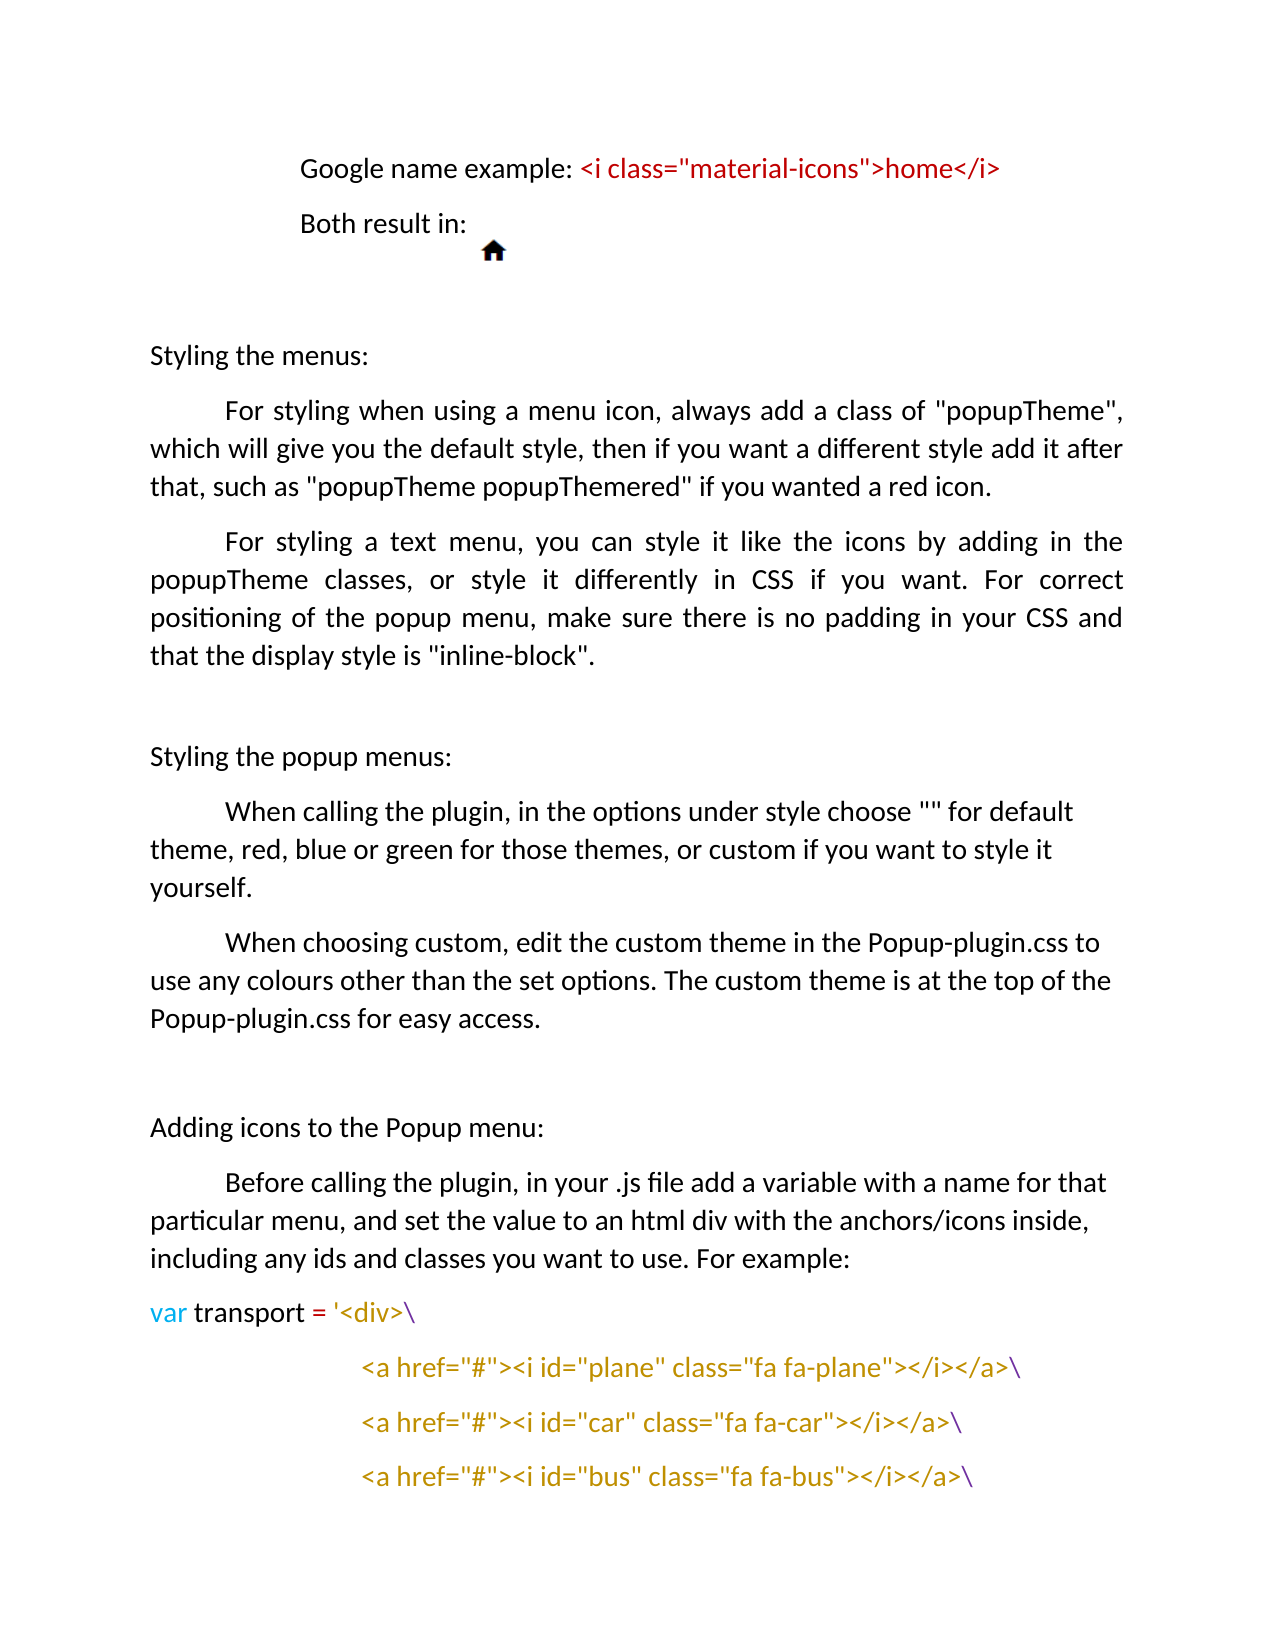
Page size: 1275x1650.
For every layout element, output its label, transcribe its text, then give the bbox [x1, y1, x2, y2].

text <a href="#"><i id="car" class="fa fa-car"></i></a>\ [150, 1404, 1125, 1439]
text For styling when using a menu icon, always add a class of "popupTheme", which will give you the default style, then if you want a different style add it after that, such as "popupTheme popupThemered" if you wanted a red icon. [150, 392, 1125, 504]
picture [473, 233, 516, 272]
text Styling the menus: [150, 337, 1125, 373]
text Google name example: <i class="material-icons">home</i> [225, 150, 1125, 186]
text Styling the popup menus: [150, 738, 1125, 774]
text Adding icons to the Popup menu: [150, 1109, 1125, 1145]
text For styling a text menu, you can style it like the icons by adding in the popupTheme classes, or style it differently in CSS if you want. For correct positioning of the popup menu, make sure there is no padding in your CSS and that the display style is "inline-block". [150, 523, 1125, 673]
text <a href="#"><i id="plane" class="fa fa-plane"></i></a>\ [150, 1349, 1125, 1385]
text Both result in: [225, 205, 1125, 272]
text When calling the plugin, in the options under style choose "" for default theme, red, blue or green for those themes, or custom if you want to style it yourself. [150, 793, 1125, 904]
text <a href="#"><i id="bus" class="fa fa-bus"></i></a>\ [150, 1458, 1125, 1494]
text Before calling the plugin, in your .js file add a variable with a name for that particular menu, and set the value to an html div with the anchors/icons inside, including any ids and classes you want to use. For example: [150, 1164, 1125, 1275]
text var transport = '<div>\ [150, 1294, 1125, 1330]
text When choosing custom, edit the custom theme in the Popup-plugin.css to use any colours other than the set options. The custom theme is at the top of the Popup-plugin.css for easy access. [150, 924, 1125, 1035]
